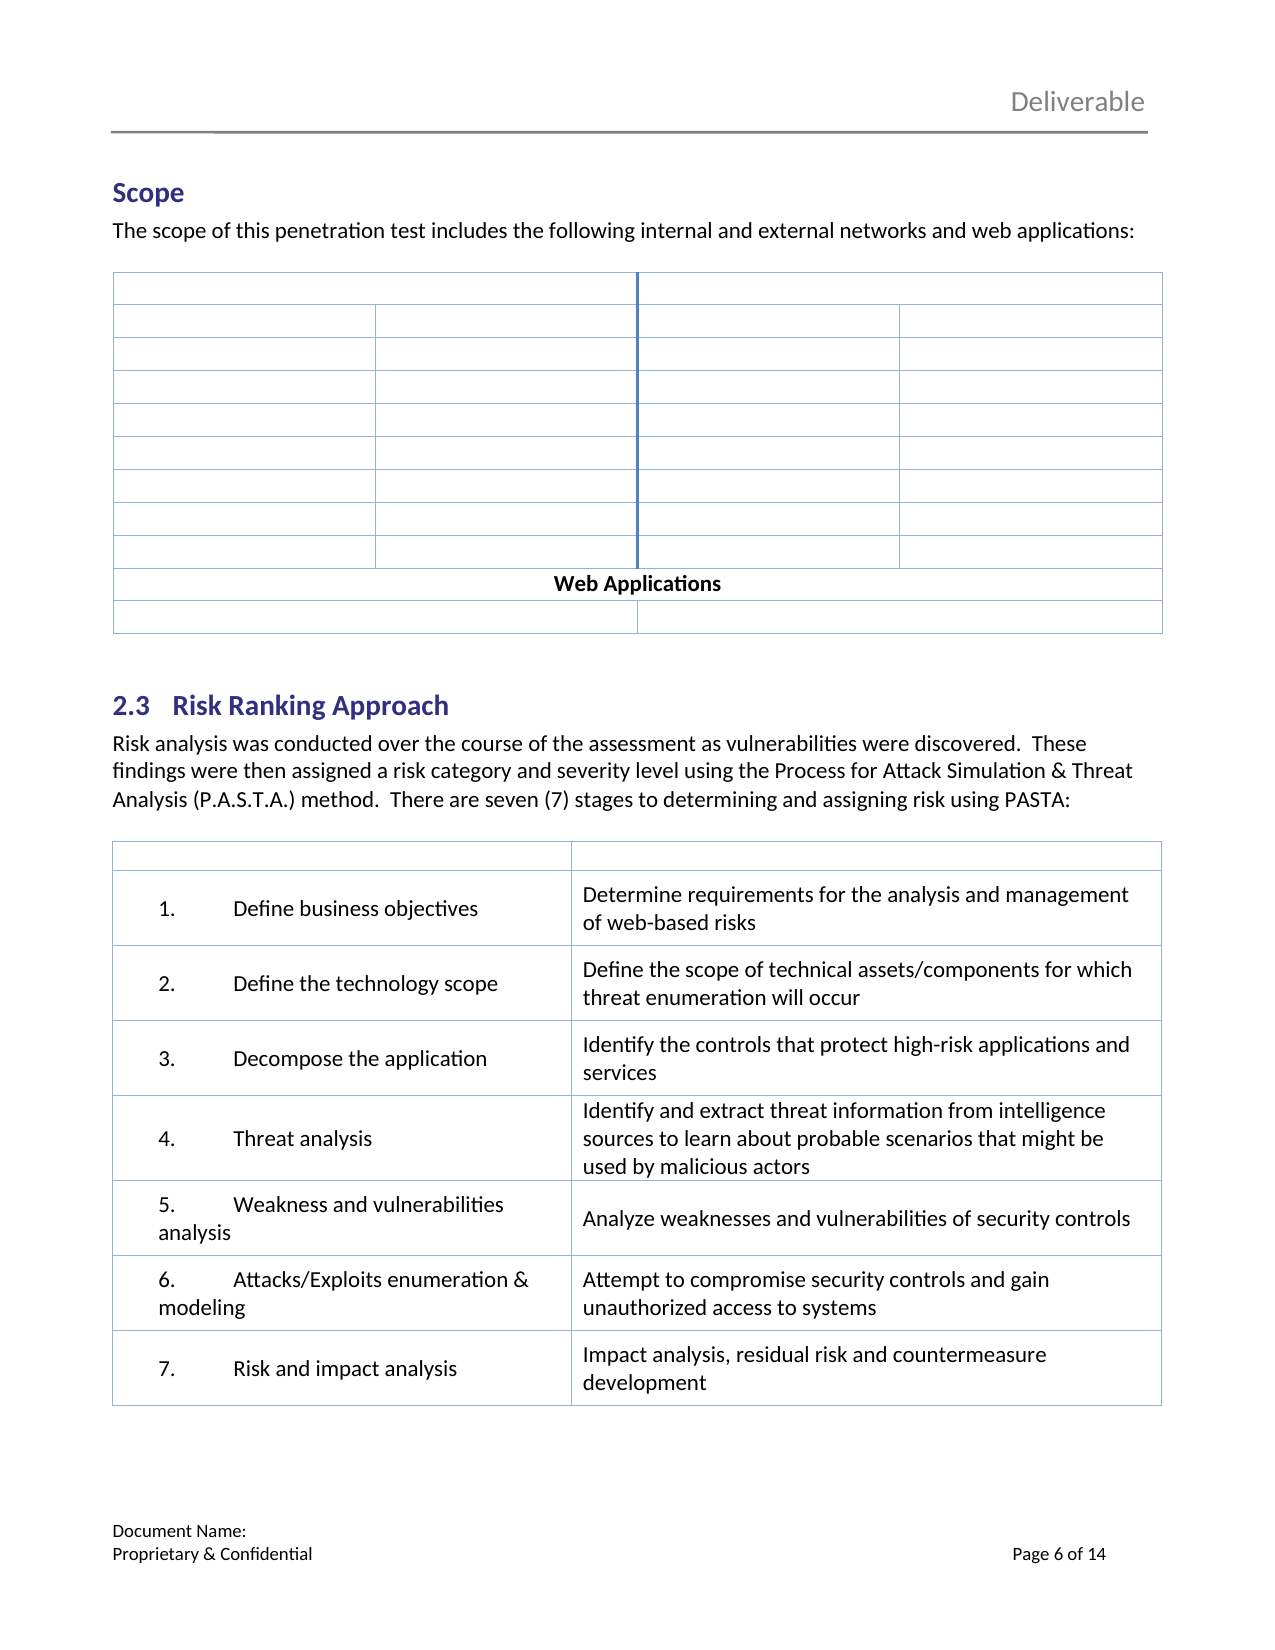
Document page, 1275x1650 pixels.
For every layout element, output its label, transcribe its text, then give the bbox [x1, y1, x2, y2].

table_cell [376, 536, 636, 568]
table_cell Decompose the application [113, 1021, 571, 1095]
table_cell [639, 305, 899, 337]
table_cell [114, 338, 375, 370]
table_cell [376, 305, 636, 337]
table_cell [114, 503, 375, 535]
table_cell [114, 305, 375, 337]
table_cell Define the technology scope [113, 946, 571, 1020]
table_cell [376, 470, 636, 502]
table_cell [114, 536, 375, 568]
table_cell [900, 404, 1162, 436]
table_cell Impact analysis, residual risk and countermeasure development [572, 1331, 1161, 1405]
table_cell [900, 437, 1162, 469]
table_cell Web Applications [114, 569, 1162, 600]
table_cell [639, 536, 899, 568]
table_cell [114, 404, 375, 436]
table_cell [376, 503, 636, 535]
text The scope of this penetration test includes the following internal and external networks and web applications: [112, 216, 1162, 244]
table_cell [376, 338, 636, 370]
table_cell [639, 371, 899, 403]
table_header Description [572, 842, 1161, 870]
table_cell [114, 371, 375, 403]
table_header Internal Network/IPs [114, 273, 636, 304]
table_cell Attempt to compromise security controls and gain unauthorized access to systems [572, 1256, 1161, 1330]
table_cell Define the scope of technical assets/components for which threat enumeration will occur [572, 946, 1161, 1020]
table_cell [376, 404, 636, 436]
table_cell [638, 601, 1162, 633]
table_cell [639, 338, 899, 370]
table_cell Identify the controls that protect high-risk applications and services [572, 1021, 1161, 1095]
table_cell [114, 601, 637, 633]
table_cell Identify and extract threat information from intelligence sources to learn about probable scenarios that might be used by malicious actors [572, 1096, 1161, 1180]
table_cell Weakness and vulnerabilities analysis [113, 1181, 571, 1255]
table_cell [639, 404, 899, 436]
table_cell Define business objectives [113, 871, 571, 945]
table_cell [639, 437, 899, 469]
table_cell [900, 338, 1162, 370]
table_cell [900, 305, 1162, 337]
table_cell Determine requirements for the analysis and management of web-based risks [572, 871, 1161, 945]
table_cell [900, 503, 1162, 535]
table_cell [376, 437, 636, 469]
table_cell Threat analysis [113, 1096, 571, 1180]
table_cell [900, 371, 1162, 403]
table_cell Risk and impact analysis [113, 1331, 571, 1405]
subtitle Scope [112, 174, 1162, 210]
table_cell [639, 503, 899, 535]
table_header Stages [113, 842, 571, 870]
table_cell [900, 536, 1162, 568]
text Risk analysis was conducted over the course of the assessment as vulnerabilities were discovered. These findings were then assigned a risk category and severity level using the Process for Attack Simulation & Threat Analysis (P.A.S.T.A.) method. There are seven (7) stages to determining and assigning risk using PASTA: [112, 729, 1162, 813]
table_cell [639, 470, 899, 502]
table_cell Analyze weaknesses and vulnerabilities of security controls [572, 1181, 1161, 1255]
table_cell Attacks/Exploits enumeration & modeling [113, 1256, 571, 1330]
subtitle Risk Ranking Approach [112, 687, 1162, 722]
table_cell [114, 470, 375, 502]
table_header External Networks/IPs [639, 273, 1162, 304]
table_cell [376, 371, 636, 403]
table_cell [114, 437, 375, 469]
table_cell [900, 470, 1162, 502]
